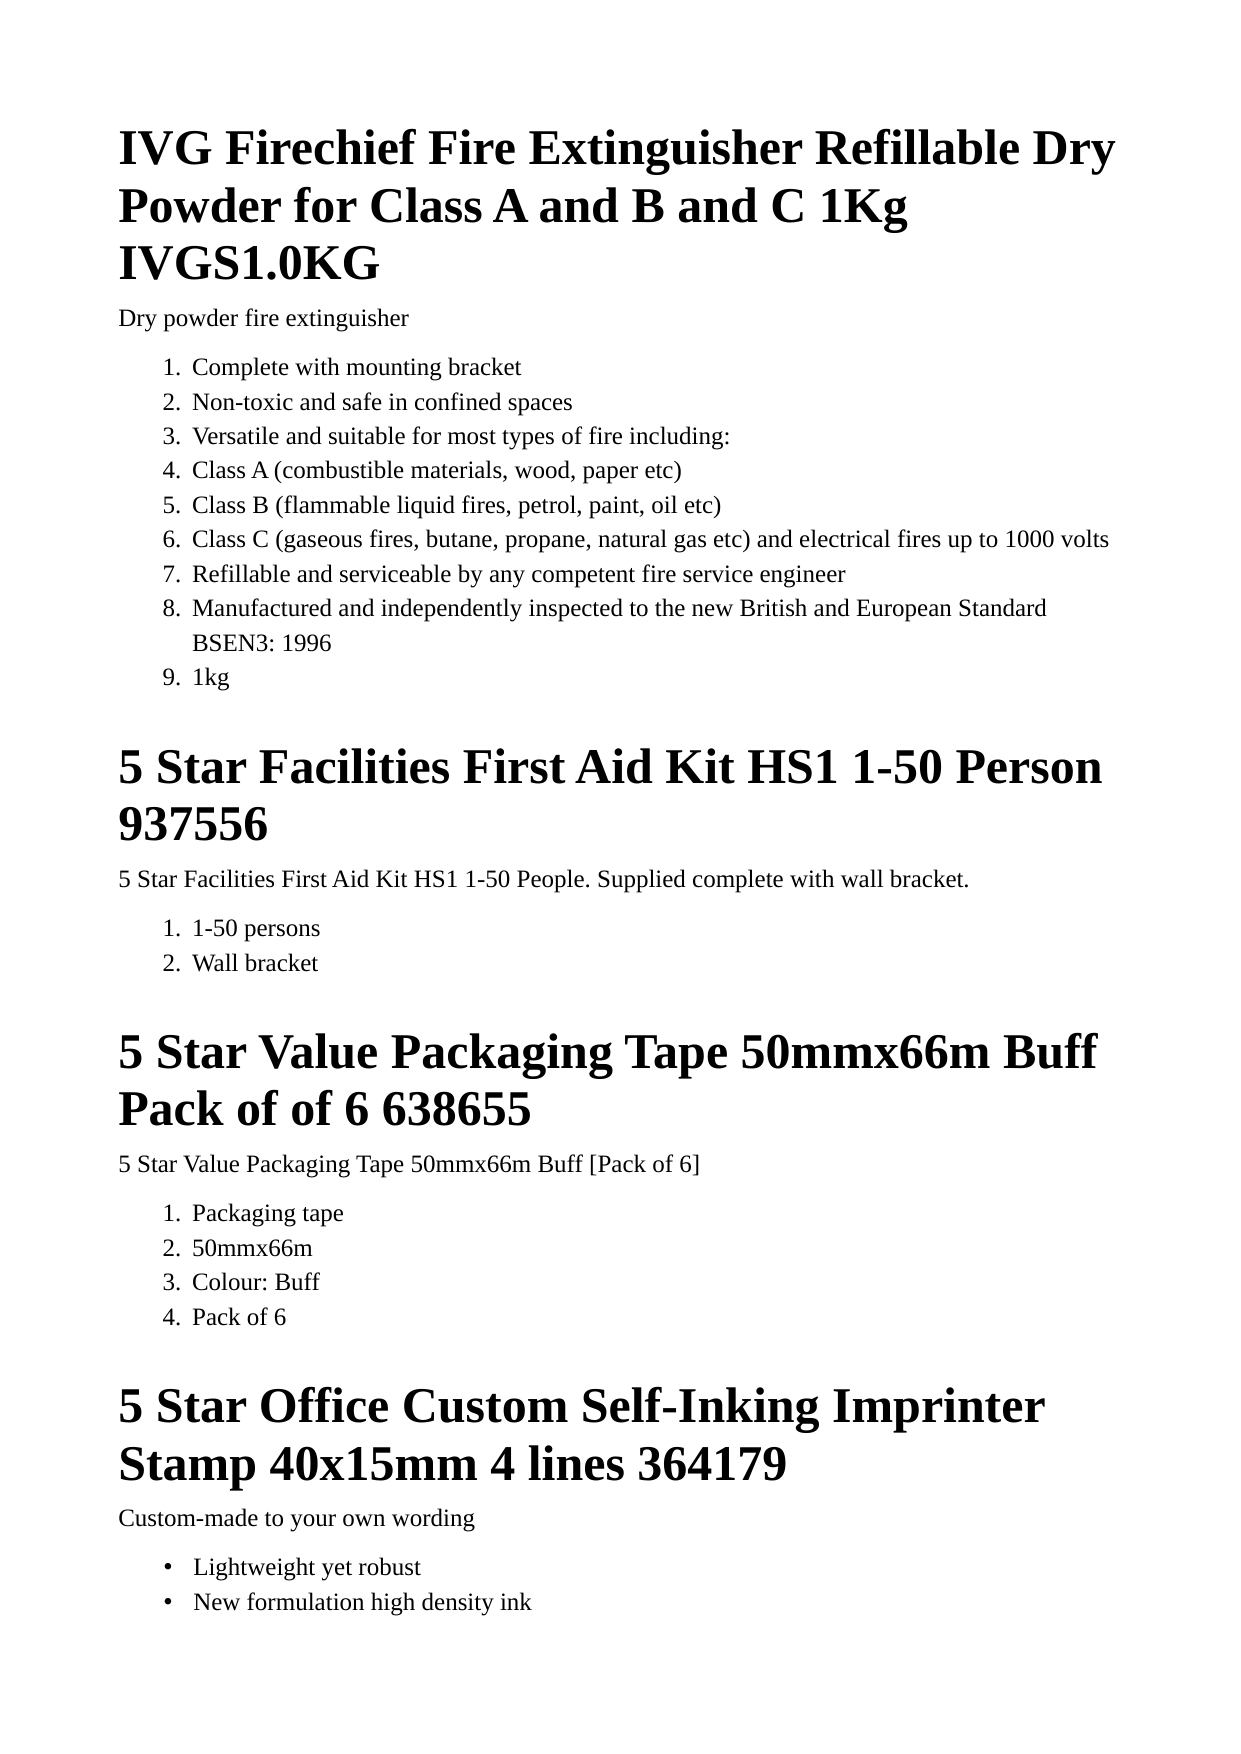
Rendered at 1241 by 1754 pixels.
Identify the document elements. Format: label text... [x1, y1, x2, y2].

list Wall bracket [162, 948, 1122, 976]
list Versatile and suitable for most types of fire including: [162, 421, 1122, 450]
text 5 Star Facilities First Aid Kit HS1 1-50 People. Supplied complete with wall bracket. [118, 864, 1122, 893]
text 5 Star Value Packaging Tape 50mmx66m Buff [Pack of 6] [118, 1149, 1122, 1178]
list Non-toxic and safe in confined spaces [162, 387, 1122, 415]
text Dry powder fire extinguisher [118, 303, 1122, 332]
list Packaging tape [162, 1198, 1122, 1227]
list 50mmx66m [162, 1233, 1122, 1261]
list Manufactured and independently inspected to the new British and European Standard BSEN3: 1996 [162, 593, 1122, 657]
list New formulation high density ink [164, 1587, 1122, 1616]
list 1-50 persons [162, 913, 1122, 942]
subtitle 5 Star Office Custom Self-Inking Imprinter Stamp 40x15mm 4 lines 364179 [118, 1376, 1122, 1491]
subtitle 5 Star Facilities First Aid Kit HS1 1-50 Person 937556 [118, 737, 1122, 852]
list Colour: Buff [162, 1267, 1122, 1296]
list 1kg [162, 662, 1122, 691]
list Class B (flammable liquid fires, petrol, paint, oil etc) [162, 490, 1122, 519]
list Lightweight yet robust [164, 1552, 1122, 1581]
list Class A (combustible materials, wood, paper etc) [162, 456, 1122, 484]
subtitle IVG Firechief Fire Extinguisher Refillable Dry Powder for Class A and B and C 1Kg IVGS1.0KG [118, 118, 1122, 291]
text Custom-made to your own wording [118, 1503, 1122, 1532]
list Pack of 6 [162, 1302, 1122, 1330]
list Refillable and serviceable by any competent fire service engineer [162, 559, 1122, 588]
list Complete with mounting bracket [162, 352, 1122, 381]
subtitle 5 Star Value Packaging Tape 50mmx66m Buff Pack of of 6 638655 [118, 1022, 1122, 1137]
list Class C (gaseous fires, butane, propane, natural gas etc) and electrical fires up to 1000 volts [162, 524, 1122, 553]
